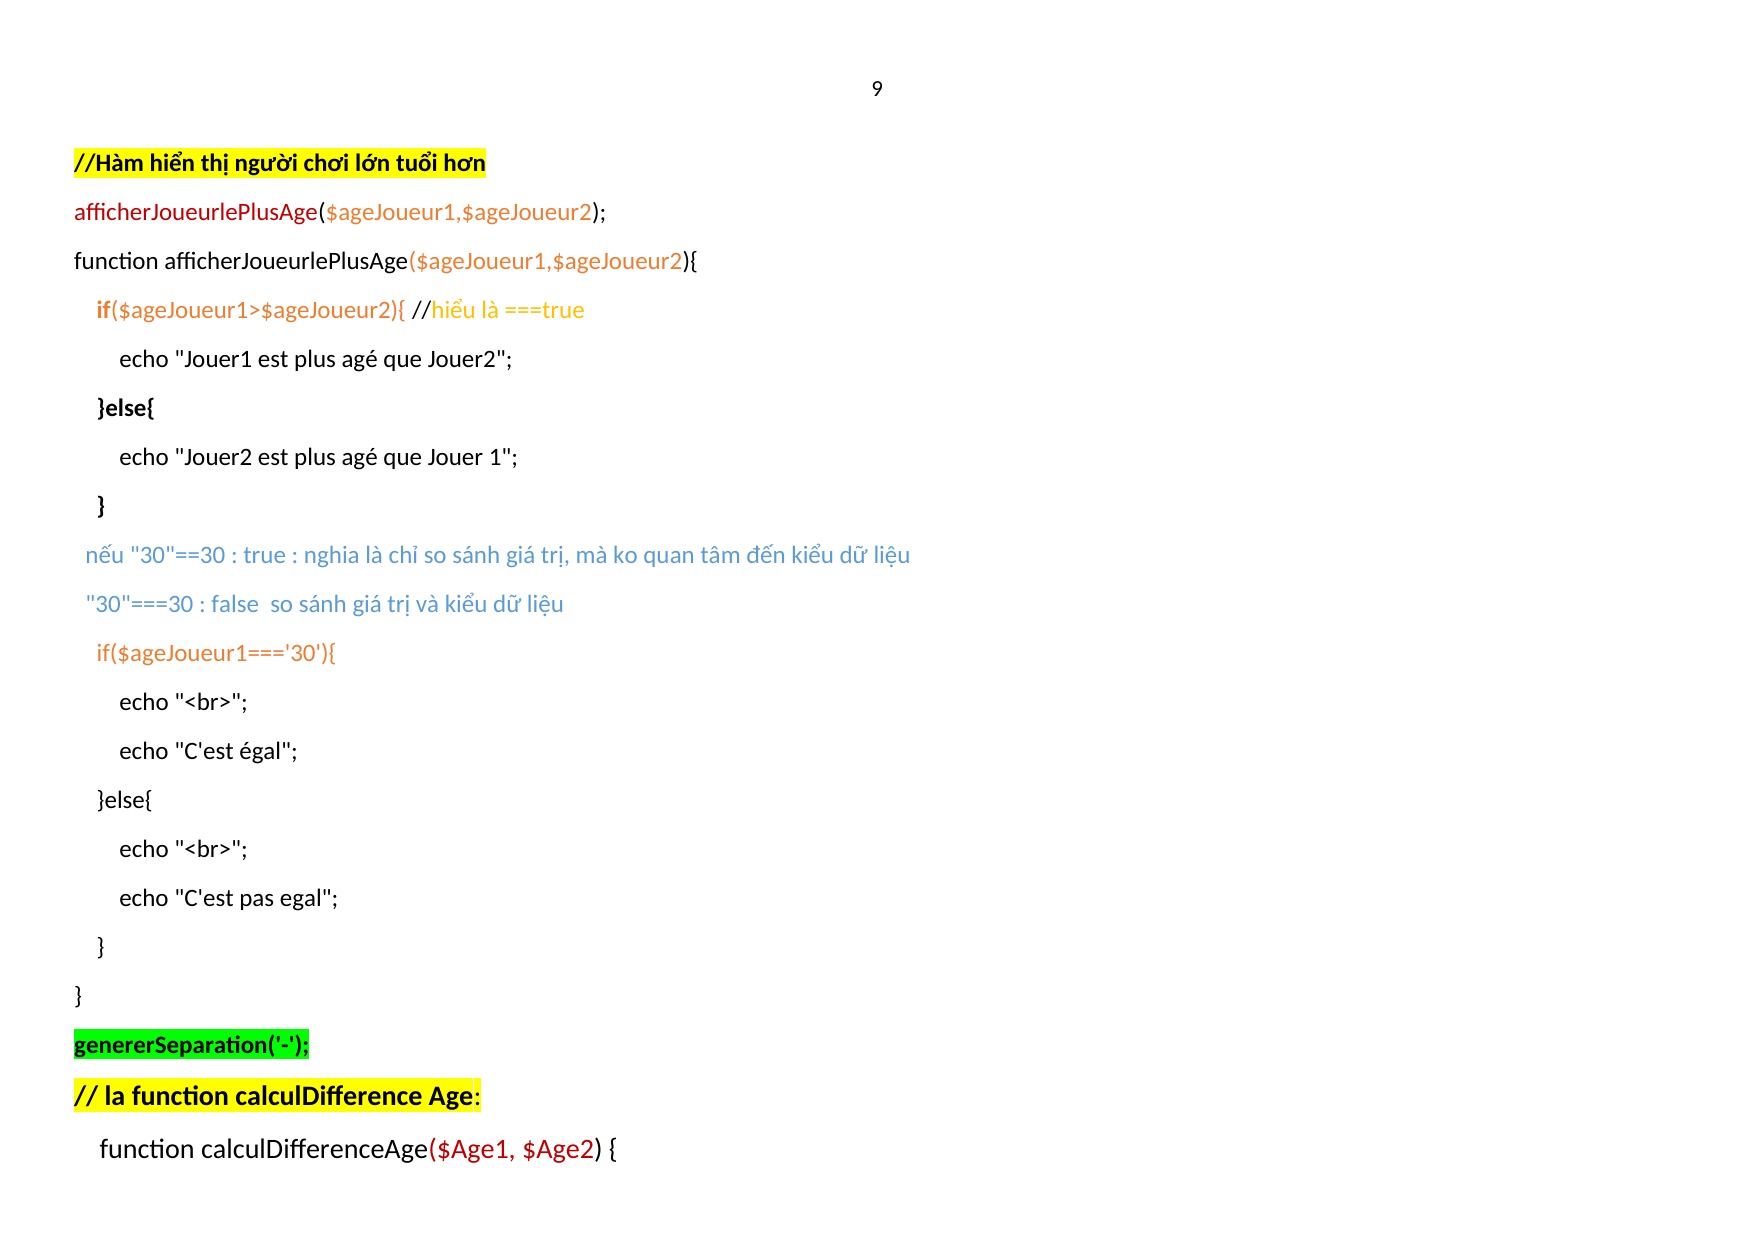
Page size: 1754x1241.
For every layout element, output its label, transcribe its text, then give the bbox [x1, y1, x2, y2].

text function calculDifferenceAge($Age1, $Age2) { [74, 1131, 1680, 1165]
text //Hàm hiển thị người chơi lớn tuổi hơn [74, 148, 1680, 178]
text } [74, 931, 1680, 961]
text genererSeparation('-'); [74, 1029, 1680, 1059]
text nếu "30"==30 : true : nghia là chỉ so sánh giá trị, mà ko quan tâm đến kiểu dữ liệu [74, 539, 1680, 570]
text "30"===30 : false so sánh giá trị và kiểu dữ liệu [74, 588, 1680, 619]
text // la function calculDifference Age: [74, 1078, 1680, 1112]
text function afficherJoueurlePlusAge($ageJoueur1,$ageJoueur2){ [74, 246, 1680, 276]
text afficherJoueurlePlusAge($ageJoueur1,$ageJoueur2); [74, 197, 1680, 227]
text echo "Jouer1 est plus agé que Jouer2"; [74, 343, 1680, 374]
text echo "<br>"; [74, 833, 1680, 863]
text echo "C'est égal"; [74, 735, 1680, 766]
text if($ageJoueur1==='30'){ [74, 637, 1680, 668]
text echo "Jouer2 est plus agé que Jouer 1"; [74, 441, 1680, 472]
text } [74, 980, 1680, 1010]
text } [74, 490, 1680, 521]
text echo "<br>"; [74, 686, 1680, 717]
text }else{ [74, 392, 1680, 423]
text echo "C'est pas egal"; [74, 882, 1680, 912]
text if($ageJoueur1>$ageJoueur2){ //hiểu là ===true [74, 294, 1680, 325]
text }else{ [74, 784, 1680, 814]
